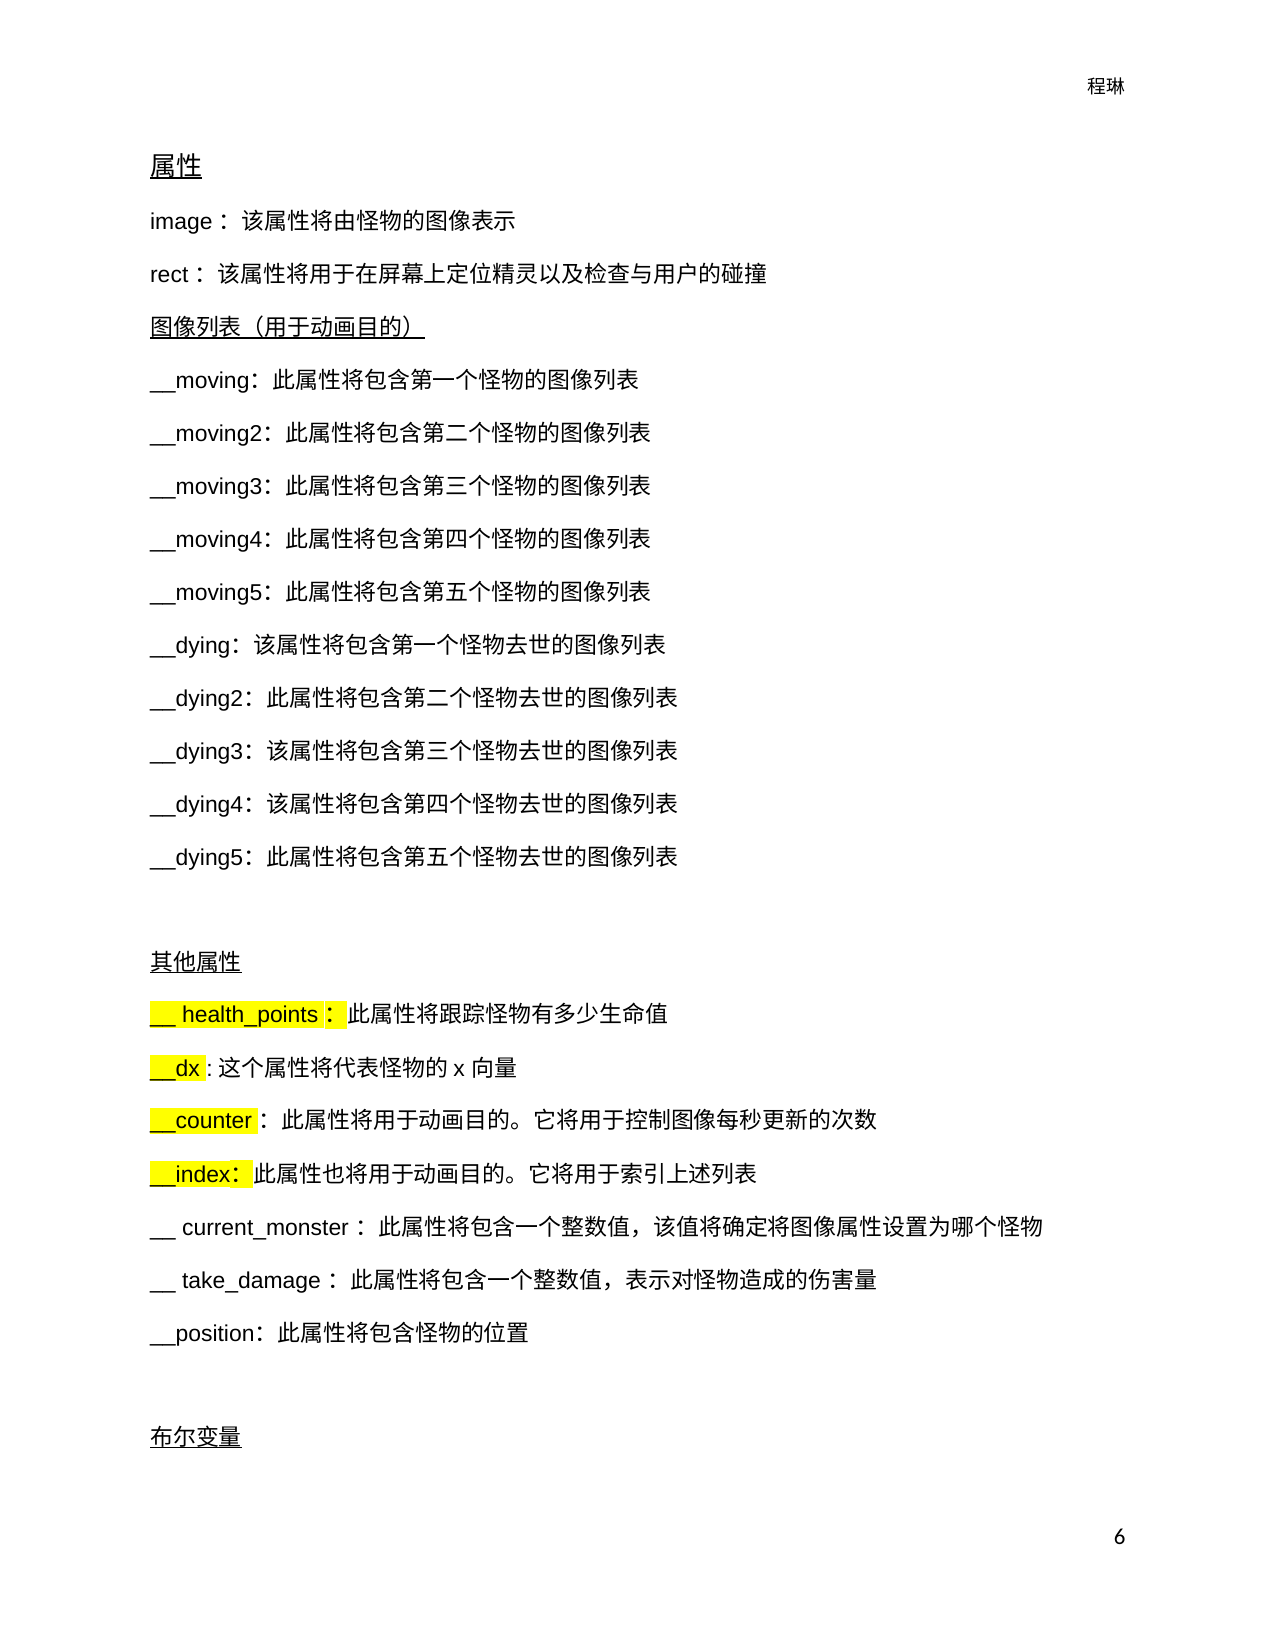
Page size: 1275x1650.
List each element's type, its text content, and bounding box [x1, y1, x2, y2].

text __moving3：此属性将包含第三个怪物的图像列表 [150, 472, 1125, 500]
text __ current_monster ：此属性将包含一个整数值，该值将确定将图像属性设置为哪个怪物 [150, 1213, 1125, 1241]
text __position：此属性将包含怪物的位置 [150, 1319, 1125, 1347]
text __dying2：此属性将包含第二个怪物去世的图像列表 [150, 684, 1125, 712]
text __moving5：此属性将包含第五个怪物的图像列表 [150, 578, 1125, 606]
text __dx : 这个属性将代表怪物的 x 向量 [150, 1054, 1125, 1082]
text 图像列表（用于动画目的） [150, 313, 1125, 341]
text __dying4：该属性将包含第四个怪物去世的图像列表 [150, 791, 1125, 818]
text __counter ：此属性将用于动画目的。它将用于控制图像每秒更新的次数 [150, 1107, 1125, 1135]
text __ health_points ：此属性将跟踪怪物有多少生命值 [150, 1001, 1125, 1029]
text __index：此属性也将用于动画目的。它将用于索引上述列表 [150, 1160, 1125, 1188]
text __moving2：此属性将包含第二个怪物的图像列表 [150, 419, 1125, 447]
text __ take_damage ：此属性将包含一个整数值，表示对怪物造成的伤害量 [150, 1266, 1125, 1294]
text __dying5：此属性将包含第五个怪物去世的图像列表 [150, 843, 1125, 872]
text 其他属性 [150, 948, 1125, 976]
text __dying3：该属性将包含第三个怪物去世的图像列表 [150, 737, 1125, 766]
text 属性 [150, 150, 1125, 182]
text __dying：该属性将包含第一个怪物去世的图像列表 [150, 631, 1125, 659]
text __moving4：此属性将包含第四个怪物的图像列表 [150, 525, 1125, 553]
text __moving：此属性将包含第一个怪物的图像列表 [150, 366, 1125, 394]
text image ：该属性将由怪物的图像表示 [150, 207, 1125, 235]
text 布尔变量 [150, 1423, 1125, 1451]
text rect ：该属性将用于在屏幕上定位精灵以及检查与用户的碰撞 [150, 260, 1125, 288]
